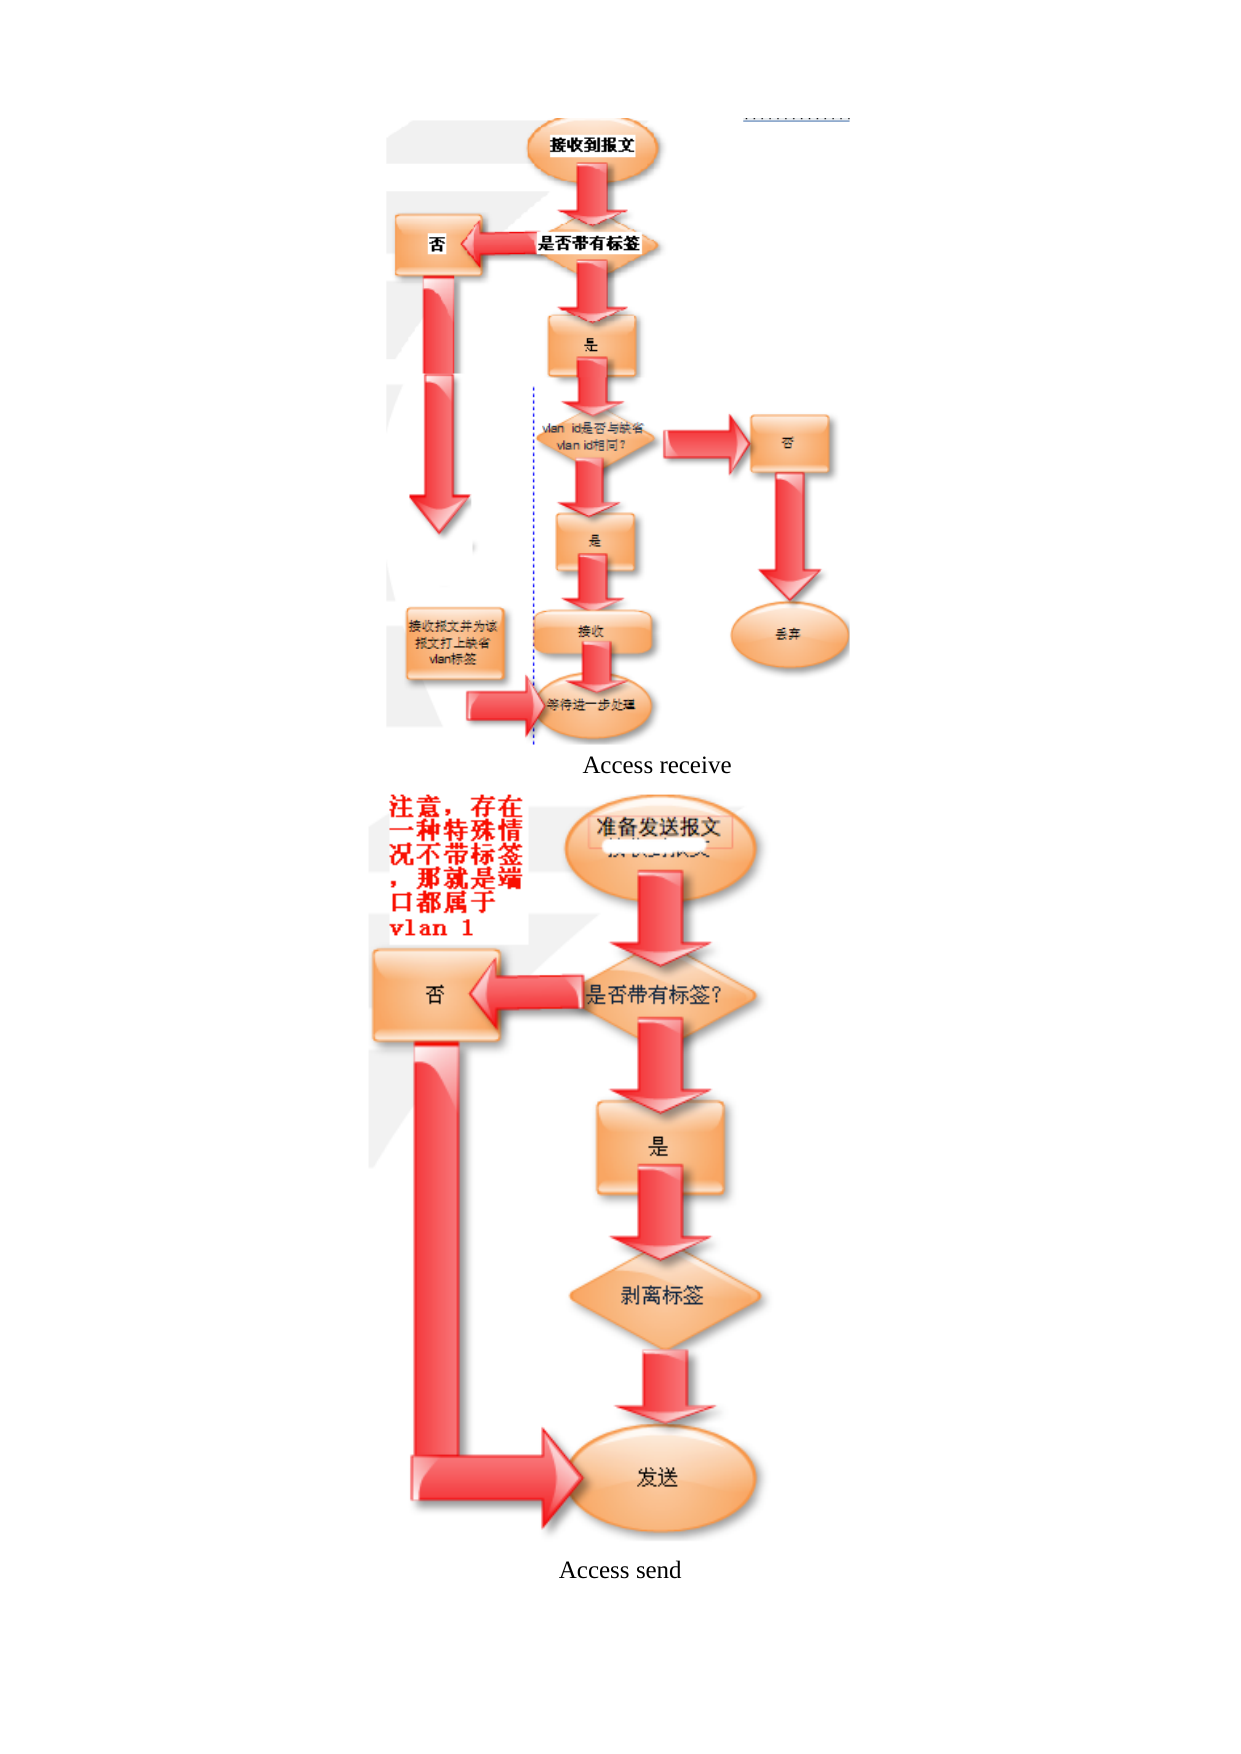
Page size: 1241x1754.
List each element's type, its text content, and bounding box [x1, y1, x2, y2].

text Access receive [118, 751, 1122, 779]
picture [329, 779, 911, 1554]
picture [386, 118, 854, 746]
text Access send [118, 1556, 1122, 1584]
